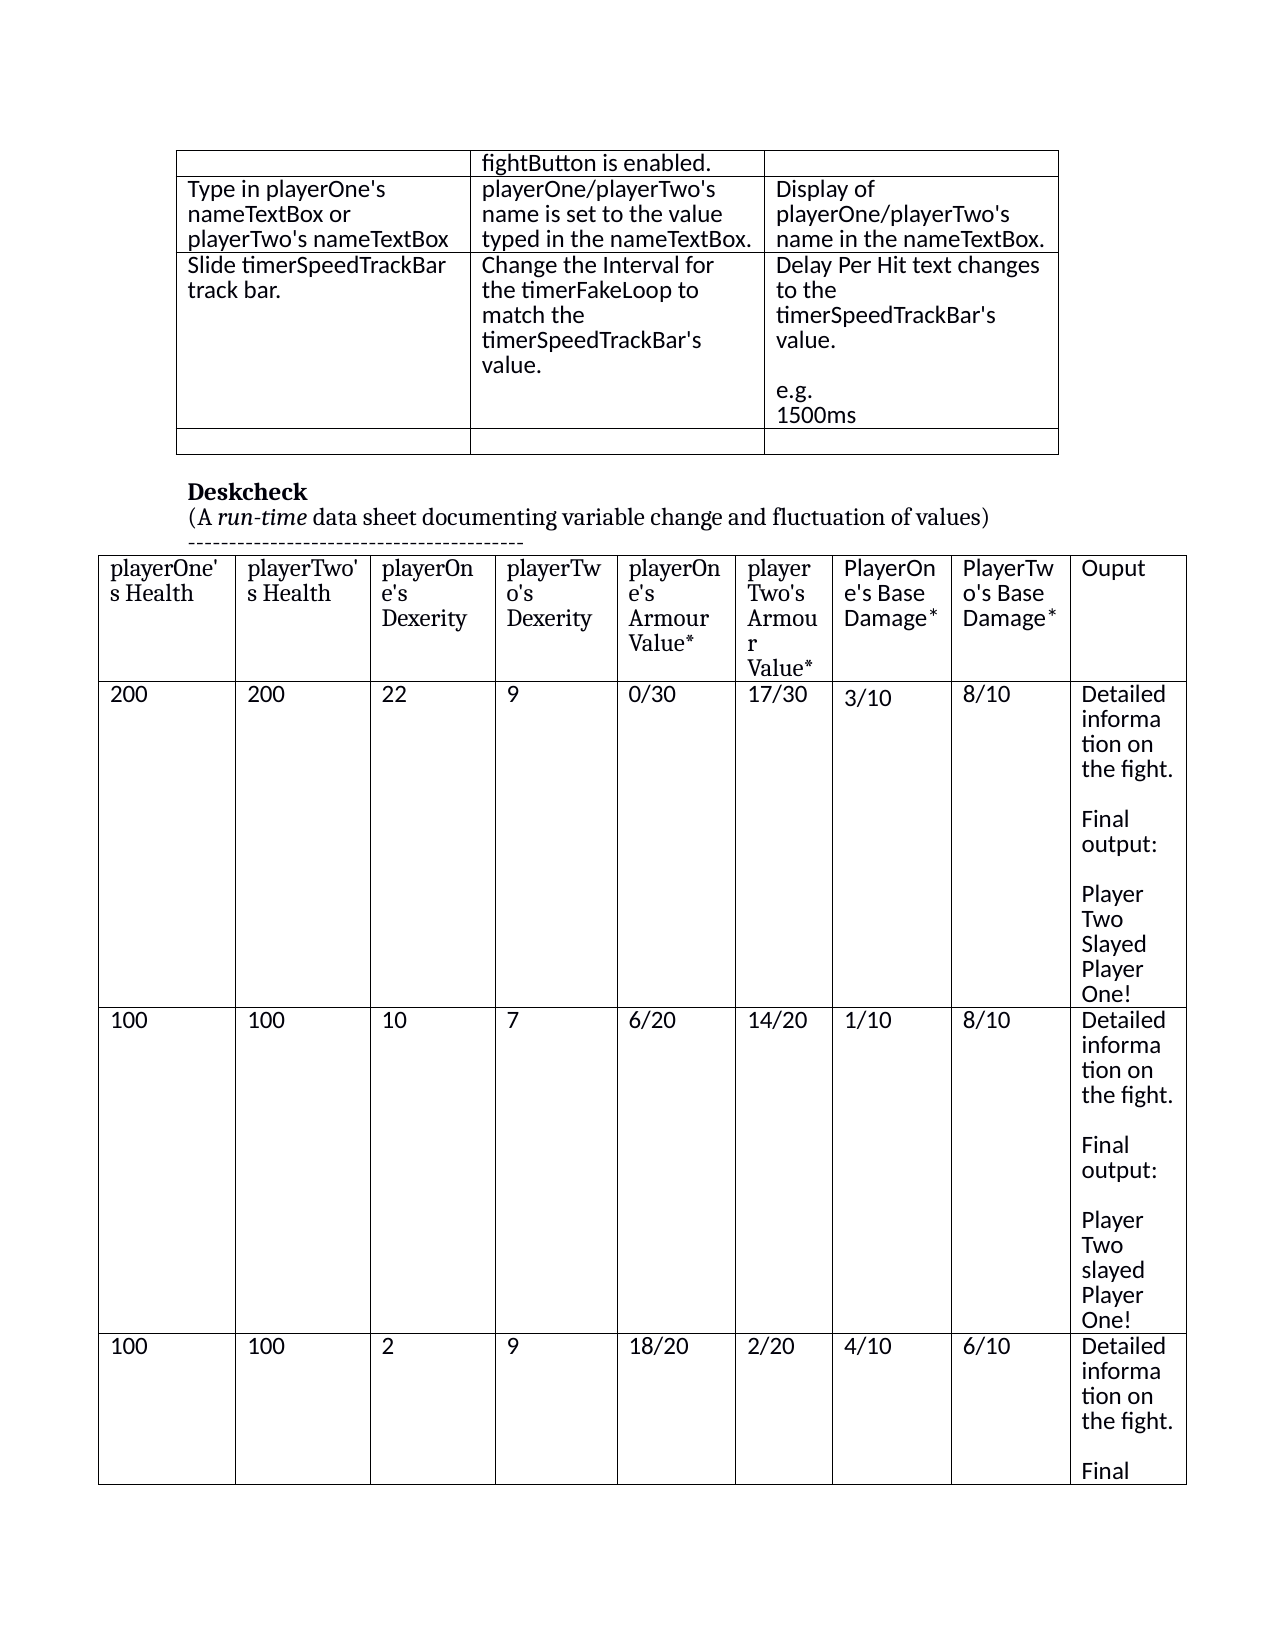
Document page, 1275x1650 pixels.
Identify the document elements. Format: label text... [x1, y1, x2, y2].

table_cell Change the Interval for the timerFakeLoop to match the timerSpeedTrackBar's value. [471, 253, 764, 428]
table_cell fightButton is enabled. [471, 151, 764, 176]
table_cell 200 [236, 682, 370, 1007]
table_cell 18/20 [618, 1334, 735, 1484]
table_cell [177, 429, 470, 454]
table_cell Detailed information on the fight. Final output: Player Two Slayed Player One! [1071, 682, 1186, 1007]
table_header PlayerOne's Base Damage* [833, 556, 951, 681]
table_cell 2 [371, 1334, 495, 1484]
table_cell Display of playerOne/playerTwo's name in the nameTextBox. [765, 177, 1058, 252]
table_cell 6/20 [618, 1008, 735, 1333]
table_cell Detailed information on the fight. Final [1071, 1334, 1186, 1484]
table_header playerTwo's Armour Value* [736, 556, 832, 681]
table_cell 9 [496, 682, 617, 1007]
table_header playerTwo's Dexerity [496, 556, 617, 681]
table_cell Slide timerSpeedTrackBar track bar. [177, 253, 470, 428]
table_cell 200 [99, 682, 235, 1007]
table_cell 14/20 [736, 1008, 832, 1333]
table_cell 100 [99, 1334, 235, 1484]
table_cell [765, 429, 1058, 454]
table_cell 1/10 [833, 1008, 951, 1333]
table_cell 6/10 [952, 1334, 1070, 1484]
table_header playerTwo's Health [236, 556, 370, 681]
table_cell 100 [236, 1334, 370, 1484]
text ----------------------------------------- [187, 530, 1087, 555]
table_header playerOne's Armour Value* [618, 556, 735, 681]
table_cell Type in playerOne's nameTextBox or playerTwo's nameTextBox [177, 177, 470, 252]
table_cell 100 [99, 1008, 235, 1333]
table_header Ouput [1071, 556, 1186, 681]
table_cell [765, 151, 1058, 176]
table_cell 3/10 [833, 682, 951, 1007]
table_cell 9 [496, 1334, 617, 1484]
table_cell playerOne/playerTwo's name is set to the value typed in the nameTextBox. [471, 177, 764, 252]
table_cell [177, 151, 470, 176]
table_cell 22 [371, 682, 495, 1007]
table_cell [471, 429, 764, 454]
table_cell 8/10 [952, 1008, 1070, 1333]
table_cell 100 [236, 1008, 370, 1333]
table_cell 7 [496, 1008, 617, 1333]
table_cell Delay Per Hit text changes to the timerSpeedTrackBar's value. e.g. 1500ms [765, 253, 1058, 428]
table_cell 0/30 [618, 682, 735, 1007]
table_cell 2/20 [736, 1334, 832, 1484]
text Deskcheck (A run-time data sheet documenting variable change and fluctuation of values) [187, 480, 1087, 530]
table_cell 4/10 [833, 1334, 951, 1484]
table_header playerOne's Dexerity [371, 556, 495, 681]
table_header playerOne's Health [99, 556, 235, 681]
table_cell 8/10 [952, 682, 1070, 1007]
table_header PlayerTwo's Base Damage* [952, 556, 1070, 681]
table_cell Detailed information on the fight. Final output: Player Two slayed Player One! [1071, 1008, 1186, 1333]
table_cell 10 [371, 1008, 495, 1333]
table_cell 17/30 [736, 682, 832, 1007]
